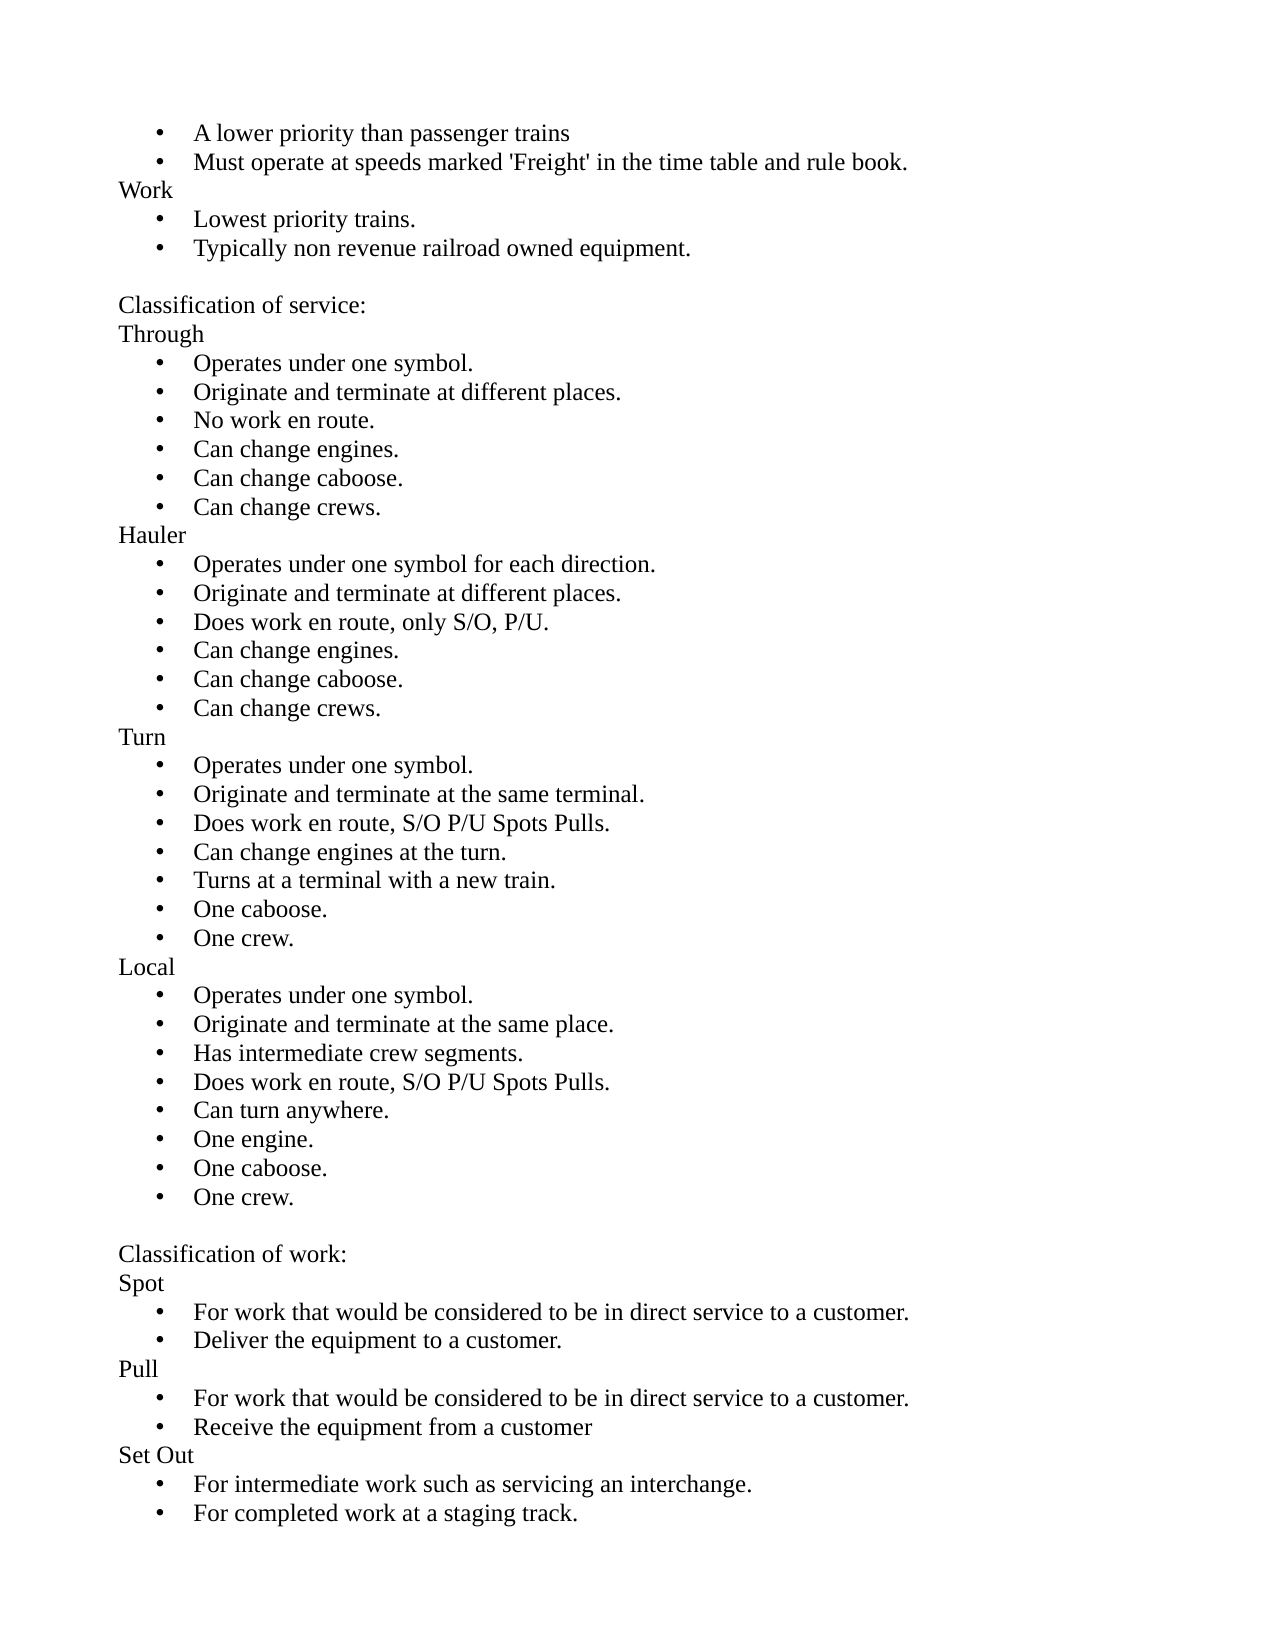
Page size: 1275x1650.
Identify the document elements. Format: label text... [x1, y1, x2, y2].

list For work that would be considered to be in direct service to a customer. [156, 1383, 1157, 1412]
list One crew. [156, 1182, 1157, 1211]
text Classification of work: [118, 1239, 1157, 1268]
text Spot [118, 1268, 1157, 1297]
list Can change crews. [156, 492, 1157, 521]
list For work that would be considered to be in direct service to a customer. [156, 1297, 1157, 1326]
list Originate and terminate at different places. [156, 377, 1157, 406]
list Originate and terminate at the same terminal. [156, 779, 1157, 808]
list Can change engines at the turn. [156, 837, 1157, 866]
list Does work en route, S/O P/U Spots Pulls. [156, 808, 1157, 837]
list Does work en route, S/O P/U Spots Pulls. [156, 1067, 1157, 1096]
list Lowest priority trains. [156, 204, 1157, 233]
list One caboose. [156, 894, 1157, 923]
list One crew. [156, 923, 1157, 952]
list For intermediate work such as servicing an interchange. [156, 1469, 1157, 1498]
list Has intermediate crew segments. [156, 1038, 1157, 1067]
list One engine. [156, 1124, 1157, 1153]
list Operates under one symbol. [156, 981, 1157, 1009]
list Can change crews. [156, 693, 1157, 722]
text Turn [118, 722, 1157, 751]
list A lower priority than passenger trains [156, 118, 1157, 147]
list Turns at a terminal with a new train. [156, 866, 1157, 894]
list Does work en route, only S/O, P/U. [156, 607, 1157, 636]
text Classification of service: [118, 291, 1157, 319]
text Through [118, 319, 1157, 348]
list Operates under one symbol. [156, 751, 1157, 779]
text Local [118, 952, 1157, 981]
list Can change engines. [156, 434, 1157, 463]
list No work en route. [156, 406, 1157, 434]
list Can change engines. [156, 636, 1157, 664]
text Set Out [118, 1441, 1157, 1469]
text Work [118, 176, 1157, 204]
list Can change caboose. [156, 463, 1157, 492]
list Operates under one symbol. [156, 348, 1157, 377]
list Deliver the equipment to a customer. [156, 1326, 1157, 1354]
list Must operate at speeds marked 'Freight' in the time table and rule book. [156, 147, 1157, 176]
list Can change caboose. [156, 664, 1157, 693]
text Pull [118, 1354, 1157, 1383]
list One caboose. [156, 1153, 1157, 1182]
list Receive the equipment from a customer [156, 1412, 1157, 1441]
list Originate and terminate at different places. [156, 578, 1157, 607]
list Can turn anywhere. [156, 1096, 1157, 1124]
list Operates under one symbol for each direction. [156, 549, 1157, 578]
text Hauler [118, 521, 1157, 549]
list For completed work at a staging track. [156, 1498, 1157, 1527]
list Typically non revenue railroad owned equipment. [156, 233, 1157, 262]
list Originate and terminate at the same place. [156, 1009, 1157, 1038]
